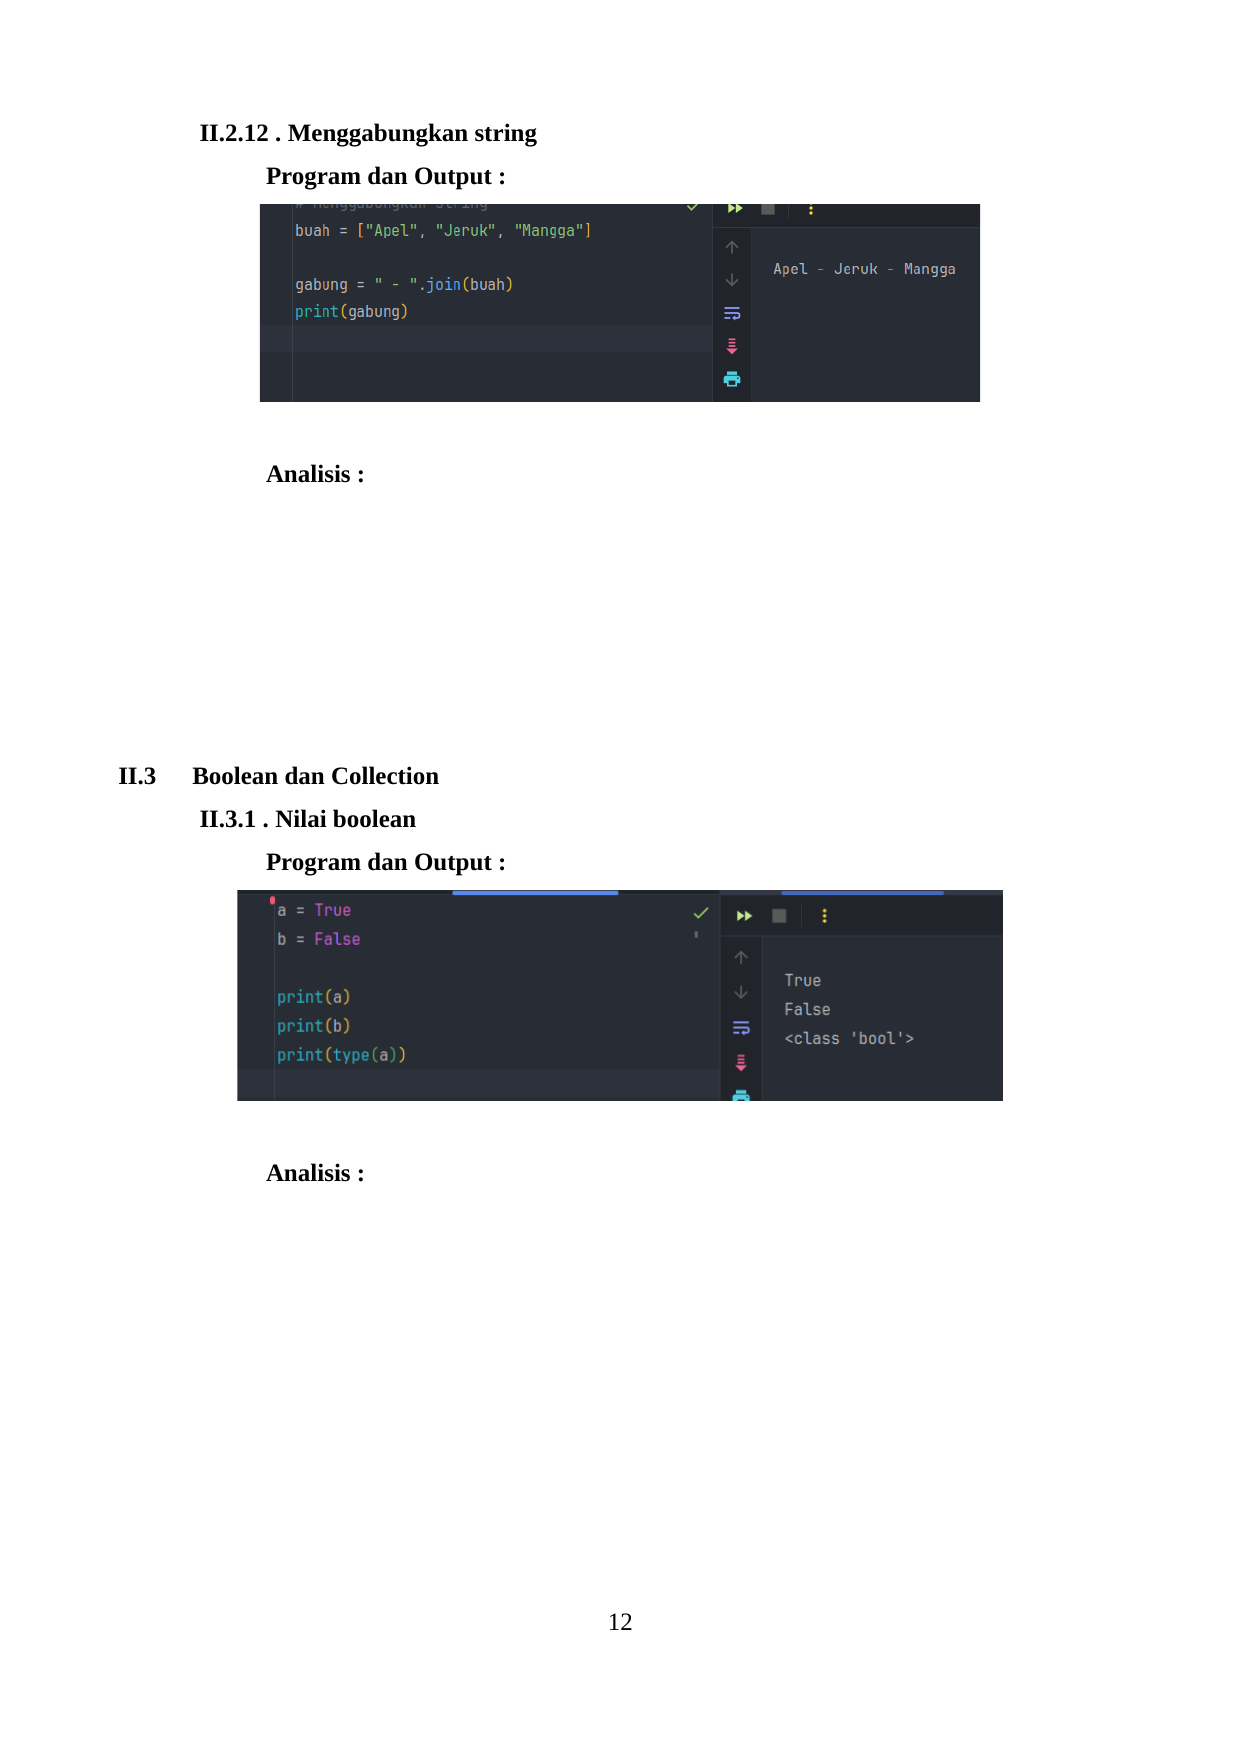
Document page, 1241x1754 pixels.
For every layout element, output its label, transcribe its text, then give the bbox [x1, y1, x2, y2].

picture [237, 890, 1003, 1101]
subtitle Nilai boolean [118, 804, 1122, 833]
text Program dan Output : [266, 161, 1122, 190]
text Analisis : [266, 1158, 1122, 1187]
picture [259, 204, 981, 402]
text Program dan Output : [266, 847, 1122, 876]
subtitle Boolean dan Collection [118, 761, 1122, 790]
text Analisis : [266, 459, 1122, 488]
subtitle Menggabungkan string [118, 118, 1122, 147]
